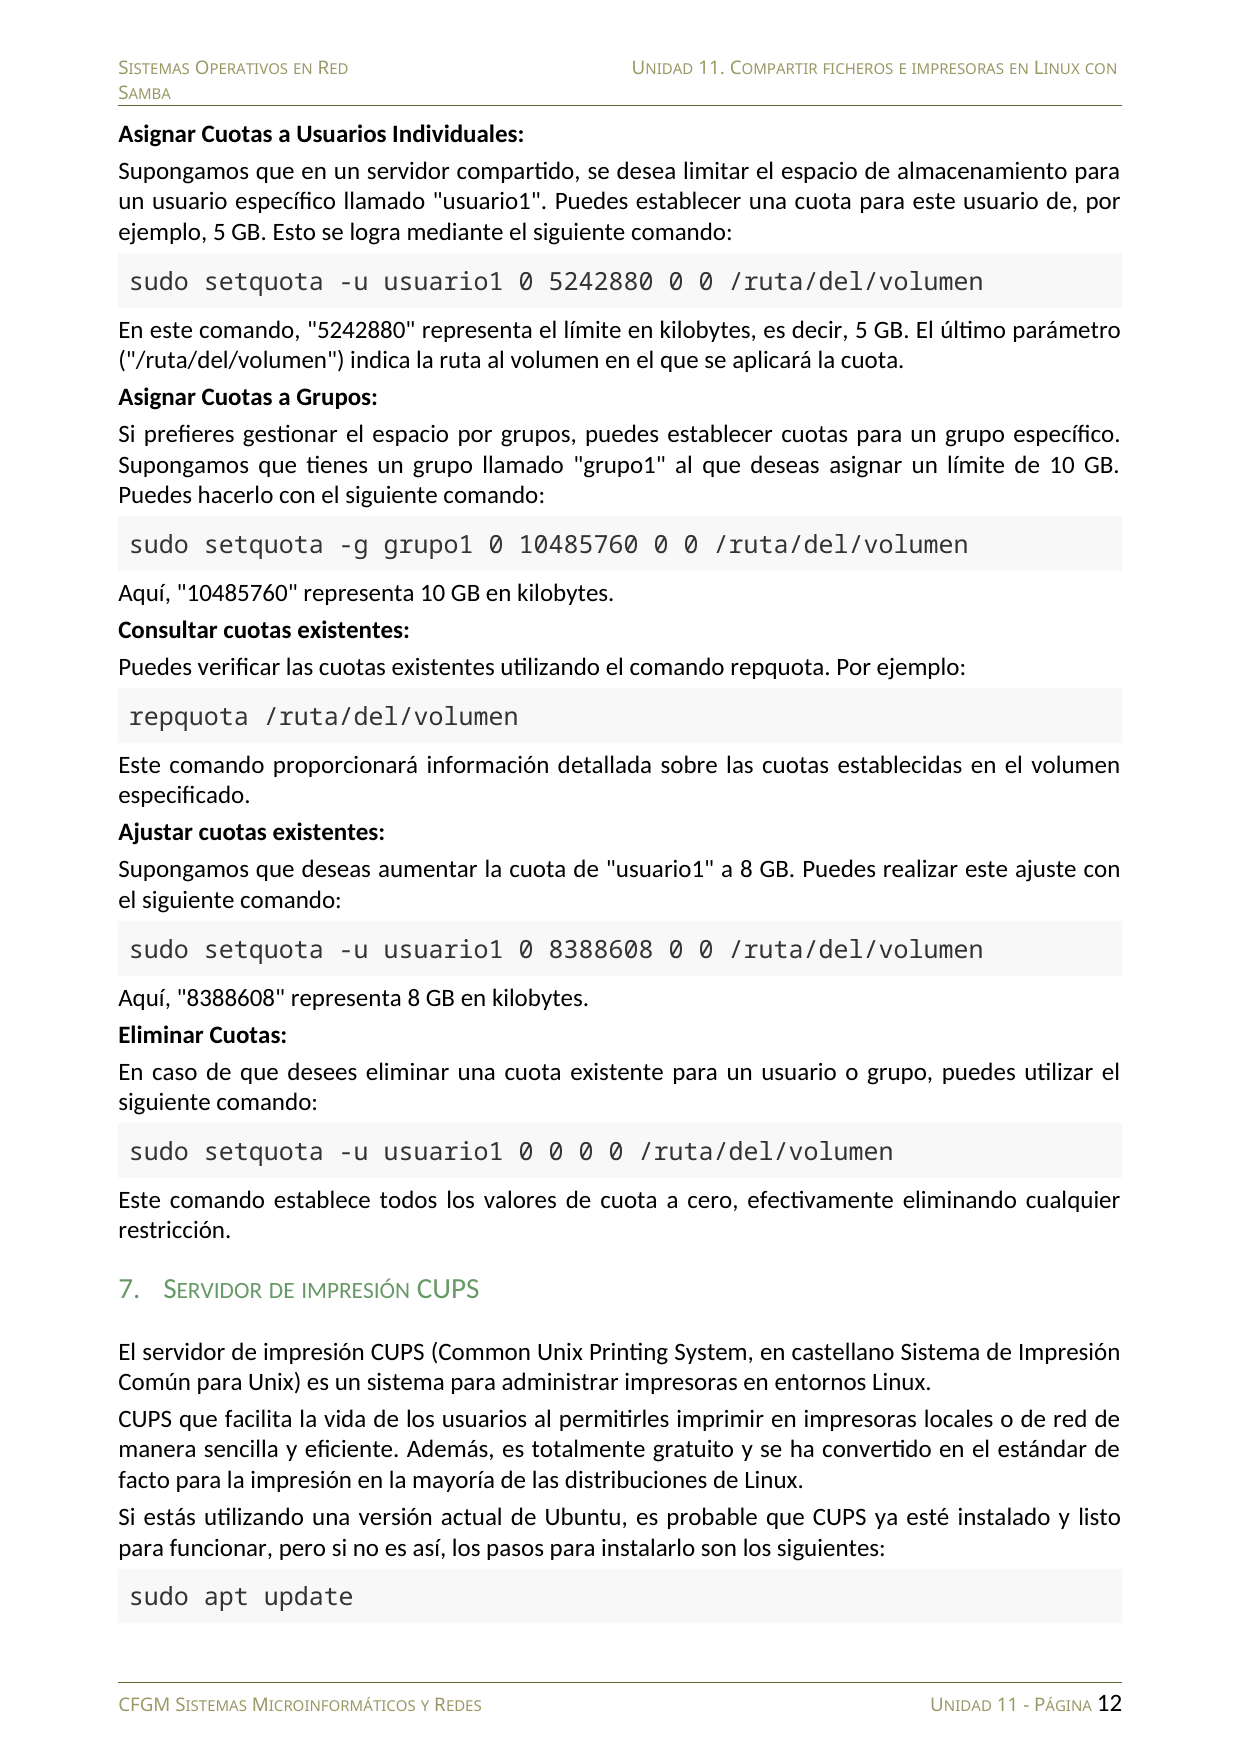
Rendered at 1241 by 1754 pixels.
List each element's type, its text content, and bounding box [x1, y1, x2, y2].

table_header sudo apt update [118, 1569, 1122, 1623]
text En caso de que desees eliminar una cuota existente para un usuario o grupo, puedes utilizar el siguiente comando: [118, 1056, 1122, 1117]
text Asignar Cuotas a Grupos: [118, 381, 1122, 412]
text El servidor de impresión CUPS (Common Unix Printing System, en castellano Sistema de Impresión Común para Unix) es un sistema para administrar impresoras en entornos Linux. [118, 1336, 1122, 1397]
text Si estás utilizando una versión actual de Ubuntu, es probable que CUPS ya esté instalado y listo para funcionar, pero si no es así, los pasos para instalarlo son los siguientes: [118, 1501, 1122, 1562]
text Consultar cuotas existentes: [118, 614, 1122, 645]
table_header repquota /ruta/del/volumen [118, 688, 1122, 743]
table_header sudo setquota -u usuario1 0 8388608 0 0 /ruta/del/volumen [118, 921, 1122, 976]
text Supongamos que en un servidor compartido, se desea limitar el espacio de almacenamiento para un usuario específico llamado "usuario1". Puedes establecer una cuota para este usuario de, por ejemplo, 5 GB. Esto se logra mediante el siguiente comando: [118, 155, 1122, 247]
table_header sudo setquota -u usuario1 0 0 0 0 /ruta/del/volumen [118, 1123, 1122, 1178]
text Eliminar Cuotas: [118, 1019, 1122, 1049]
table_header sudo setquota -u usuario1 0 5242880 0 0 /ruta/del/volumen [118, 253, 1122, 308]
text Este comando proporcionará información detallada sobre las cuotas establecidas en el volumen especificado. [118, 749, 1122, 810]
text Aquí, "8388608" representa 8 GB en kilobytes. [118, 982, 1122, 1012]
text Si prefieres gestionar el espacio por grupos, puedes establecer cuotas para un grupo específico. Supongamos que tienes un grupo llamado "grupo1" al que deseas asignar un límite de 10 GB. Puedes hacerlo con el siguiente comando: [118, 418, 1122, 510]
text Aquí, "10485760" representa 10 GB en kilobytes. [118, 577, 1122, 608]
text Este comando establece todos los valores de cuota a cero, efectivamente eliminando cualquier restricción. [118, 1184, 1122, 1245]
text CUPS que facilita la vida de los usuarios al permitirles imprimir en impresoras locales o de red de manera sencilla y eficiente. Además, es totalmente gratuito y se ha convertido en el estándar de facto para la impresión en la mayoría de las distribuciones de Linux. [118, 1403, 1122, 1495]
subtitle Servidor de impresión CUPS [118, 1270, 1122, 1306]
text Supongamos que deseas aumentar la cuota de "usuario1" a 8 GB. Puedes realizar este ajuste con el siguiente comando: [118, 853, 1122, 914]
text Ajustar cuotas existentes: [118, 816, 1122, 847]
table_header sudo setquota -g grupo1 0 10485760 0 0 /ruta/del/volumen [118, 516, 1122, 571]
text Puedes verificar las cuotas existentes utilizando el comando repquota. Por ejemplo: [118, 651, 1122, 682]
text Asignar Cuotas a Usuarios Individuales: [118, 118, 1122, 148]
text En este comando, "5242880" representa el límite en kilobytes, es decir, 5 GB. El último parámetro ("/ruta/del/volumen") indica la ruta al volumen en el que se aplicará la cuota. [118, 314, 1122, 375]
